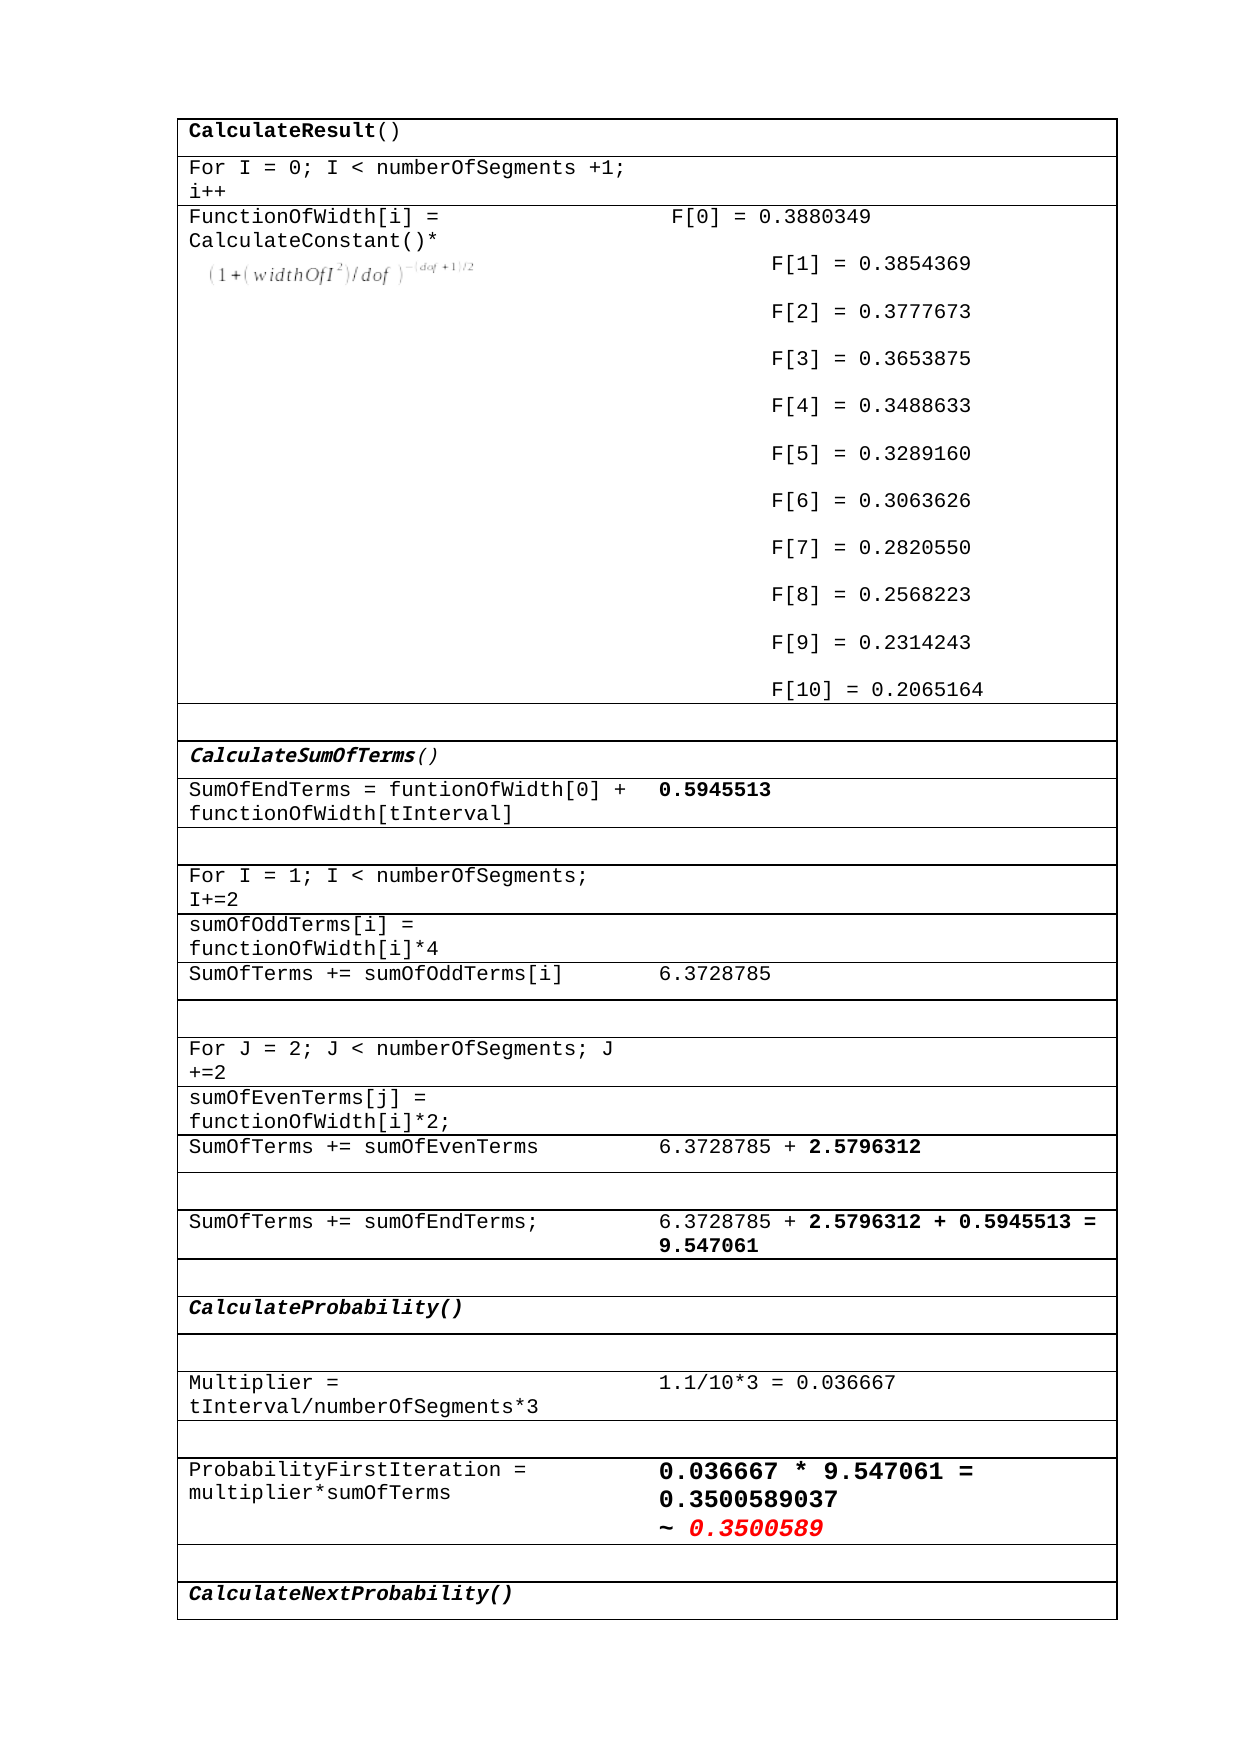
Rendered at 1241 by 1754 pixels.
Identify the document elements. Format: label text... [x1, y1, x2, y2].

table_cell For I = 0; I < numberOfSegments +1; i++ [178, 157, 647, 204]
table_cell SumOfTerms += sumOfEndTerms; [178, 1211, 647, 1258]
table_cell SumOfTerms += sumOfEvenTerms [178, 1136, 647, 1172]
table_cell For J = 2; J < numberOfSegments; J +=2 [178, 1038, 647, 1086]
table_cell CalculateSumOfTerms() [178, 742, 647, 778]
table_cell [647, 120, 1116, 156]
table_cell Multiplier = tInterval/numberOfSegments*3 [178, 1372, 647, 1419]
table_cell FunctionOfWidth[i] = CalculateConstant()* [178, 206, 647, 703]
table_cell [647, 1260, 1116, 1296]
table_cell CalculateNextProbability() [178, 1583, 647, 1619]
table_cell [647, 1038, 1116, 1086]
table_cell 1.1/10*3 = 0.036667 [647, 1372, 1116, 1419]
table_cell [647, 1335, 1116, 1371]
table_cell 6.3728785 [647, 963, 1116, 999]
table_cell 6.3728785 + 2.5796312 [647, 1136, 1116, 1172]
table_cell [647, 1173, 1116, 1209]
table_cell [178, 1545, 647, 1581]
table_cell 0.036667 * 9.547061 = 0.3500589037 ~ 0.3500589 [647, 1459, 1116, 1544]
table_cell [647, 1583, 1116, 1619]
table_cell [178, 828, 647, 864]
table_cell [178, 1421, 647, 1457]
table_cell ProbabilityFirstIteration = multiplier*sumOfTerms [178, 1459, 647, 1544]
table_cell 0.5945513 [647, 779, 1116, 826]
table_cell [647, 742, 1116, 778]
table_cell 6.3728785 + 2.5796312 + 0.5945513 = 9.547061 [647, 1211, 1116, 1258]
table_cell [647, 1421, 1116, 1457]
table_cell [647, 704, 1116, 740]
table_cell [178, 1260, 647, 1296]
table_cell [647, 915, 1116, 962]
table_cell [178, 1001, 647, 1037]
table_cell SumOfEndTerms = funtionOfWidth[0] + functionOfWidth[tInterval] [178, 779, 647, 826]
table_cell [647, 1087, 1116, 1134]
table_cell SumOfTerms += sumOfOddTerms[i] [178, 963, 647, 999]
table_cell [647, 828, 1116, 864]
table_cell sumOfEvenTerms[j] = functionOfWidth[i]*2; [178, 1087, 647, 1134]
table_cell [647, 1545, 1116, 1581]
table_cell [178, 704, 647, 740]
table_cell [178, 1335, 647, 1371]
table_cell For I = 1; I < numberOfSegments; I+=2 [178, 866, 647, 913]
table_cell sumOfOddTerms[i] = functionOfWidth[i]*4 [178, 915, 647, 962]
table_cell F[0] = 0.3880349 F[1] = 0.3854369 F[2] = 0.3777673 F[3] = 0.3653875 F[4] = 0.3488633 F[5] = 0.3289160 F[6] = 0.3063626 F[7] = 0.2820550 F[8] = 0.2568223 F[9] = 0.2314243 F[10] = 0.2065164 [647, 206, 1116, 703]
table_cell [178, 1173, 647, 1209]
table_cell [647, 1001, 1116, 1037]
table_cell [647, 1297, 1116, 1333]
table_cell CalculateProbability() [178, 1297, 647, 1333]
table_cell CalculateResult() [178, 120, 647, 156]
table_cell [647, 157, 1116, 204]
table_cell [647, 866, 1116, 913]
